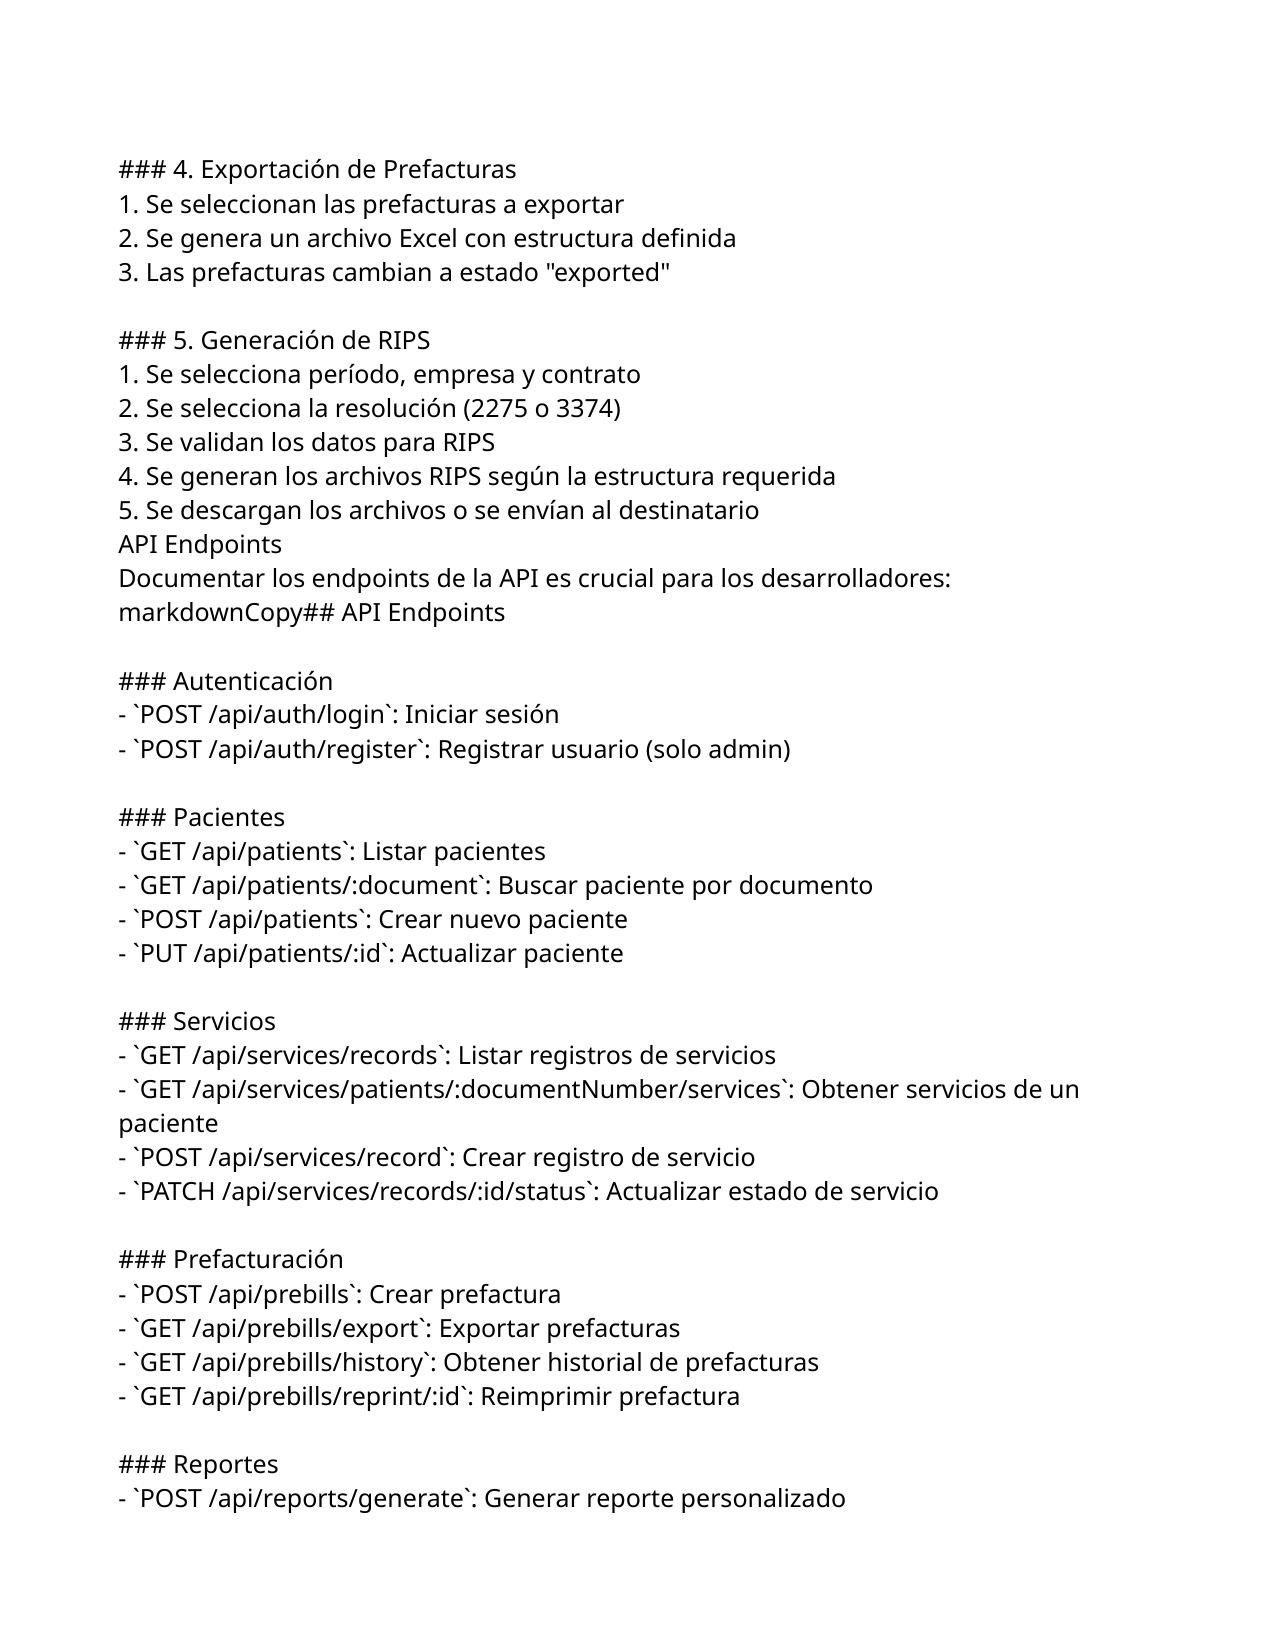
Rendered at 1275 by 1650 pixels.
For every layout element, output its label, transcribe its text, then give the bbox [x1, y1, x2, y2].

text - `GET /api/patients/:document`: Buscar paciente por documento [118, 867, 1157, 902]
text - `GET /api/services/patients/:documentNumber/services`: Obtener servicios de un paciente [118, 1072, 1157, 1140]
text - `POST /api/prebills`: Crear prefactura [118, 1276, 1157, 1310]
text ### Autenticación [118, 663, 1157, 697]
text - `POST /api/auth/register`: Registrar usuario (solo admin) [118, 731, 1157, 765]
text Documentar los endpoints de la API es crucial para los desarrolladores: [118, 561, 1157, 595]
text - `PATCH /api/services/records/:id/status`: Actualizar estado de servicio [118, 1174, 1157, 1208]
text ### Prefacturación [118, 1242, 1157, 1276]
text - `GET /api/prebills/history`: Obtener historial de prefacturas [118, 1344, 1157, 1378]
text - `POST /api/reports/generate`: Generar reporte personalizado [118, 1481, 1157, 1515]
text 3. Las prefacturas cambian a estado "exported" [118, 254, 1157, 288]
text ### Servicios [118, 1004, 1157, 1038]
text 3. Se validan los datos para RIPS [118, 425, 1157, 459]
text ### 5. Generación de RIPS [118, 322, 1157, 357]
text - `GET /api/prebills/export`: Exportar prefacturas [118, 1310, 1157, 1344]
text ### Reportes [118, 1447, 1157, 1481]
text 2. Se selecciona la resolución (2275 o 3374) [118, 391, 1157, 425]
text 5. Se descargan los archivos o se envían al destinatario [118, 493, 1157, 527]
text 4. Se generan los archivos RIPS según la estructura requerida [118, 459, 1157, 493]
text 1. Se selecciona período, empresa y contrato [118, 357, 1157, 391]
text - `GET /api/services/records`: Listar registros de servicios [118, 1038, 1157, 1072]
text - `GET /api/prebills/reprint/:id`: Reimprimir prefactura [118, 1378, 1157, 1412]
text 1. Se seleccionan las prefacturas a exportar [118, 186, 1157, 220]
text - `POST /api/auth/login`: Iniciar sesión [118, 697, 1157, 731]
text ### 4. Exportación de Prefacturas [118, 152, 1157, 186]
text API Endpoints [118, 527, 1157, 561]
text - `GET /api/patients`: Listar pacientes [118, 833, 1157, 867]
text - `POST /api/patients`: Crear nuevo paciente [118, 902, 1157, 936]
text ### Pacientes [118, 799, 1157, 833]
text 2. Se genera un archivo Excel con estructura definida [118, 220, 1157, 254]
text - `PUT /api/patients/:id`: Actualizar paciente [118, 936, 1157, 970]
text markdownCopy## API Endpoints [118, 595, 1157, 629]
text - `POST /api/services/record`: Crear registro de servicio [118, 1140, 1157, 1174]
